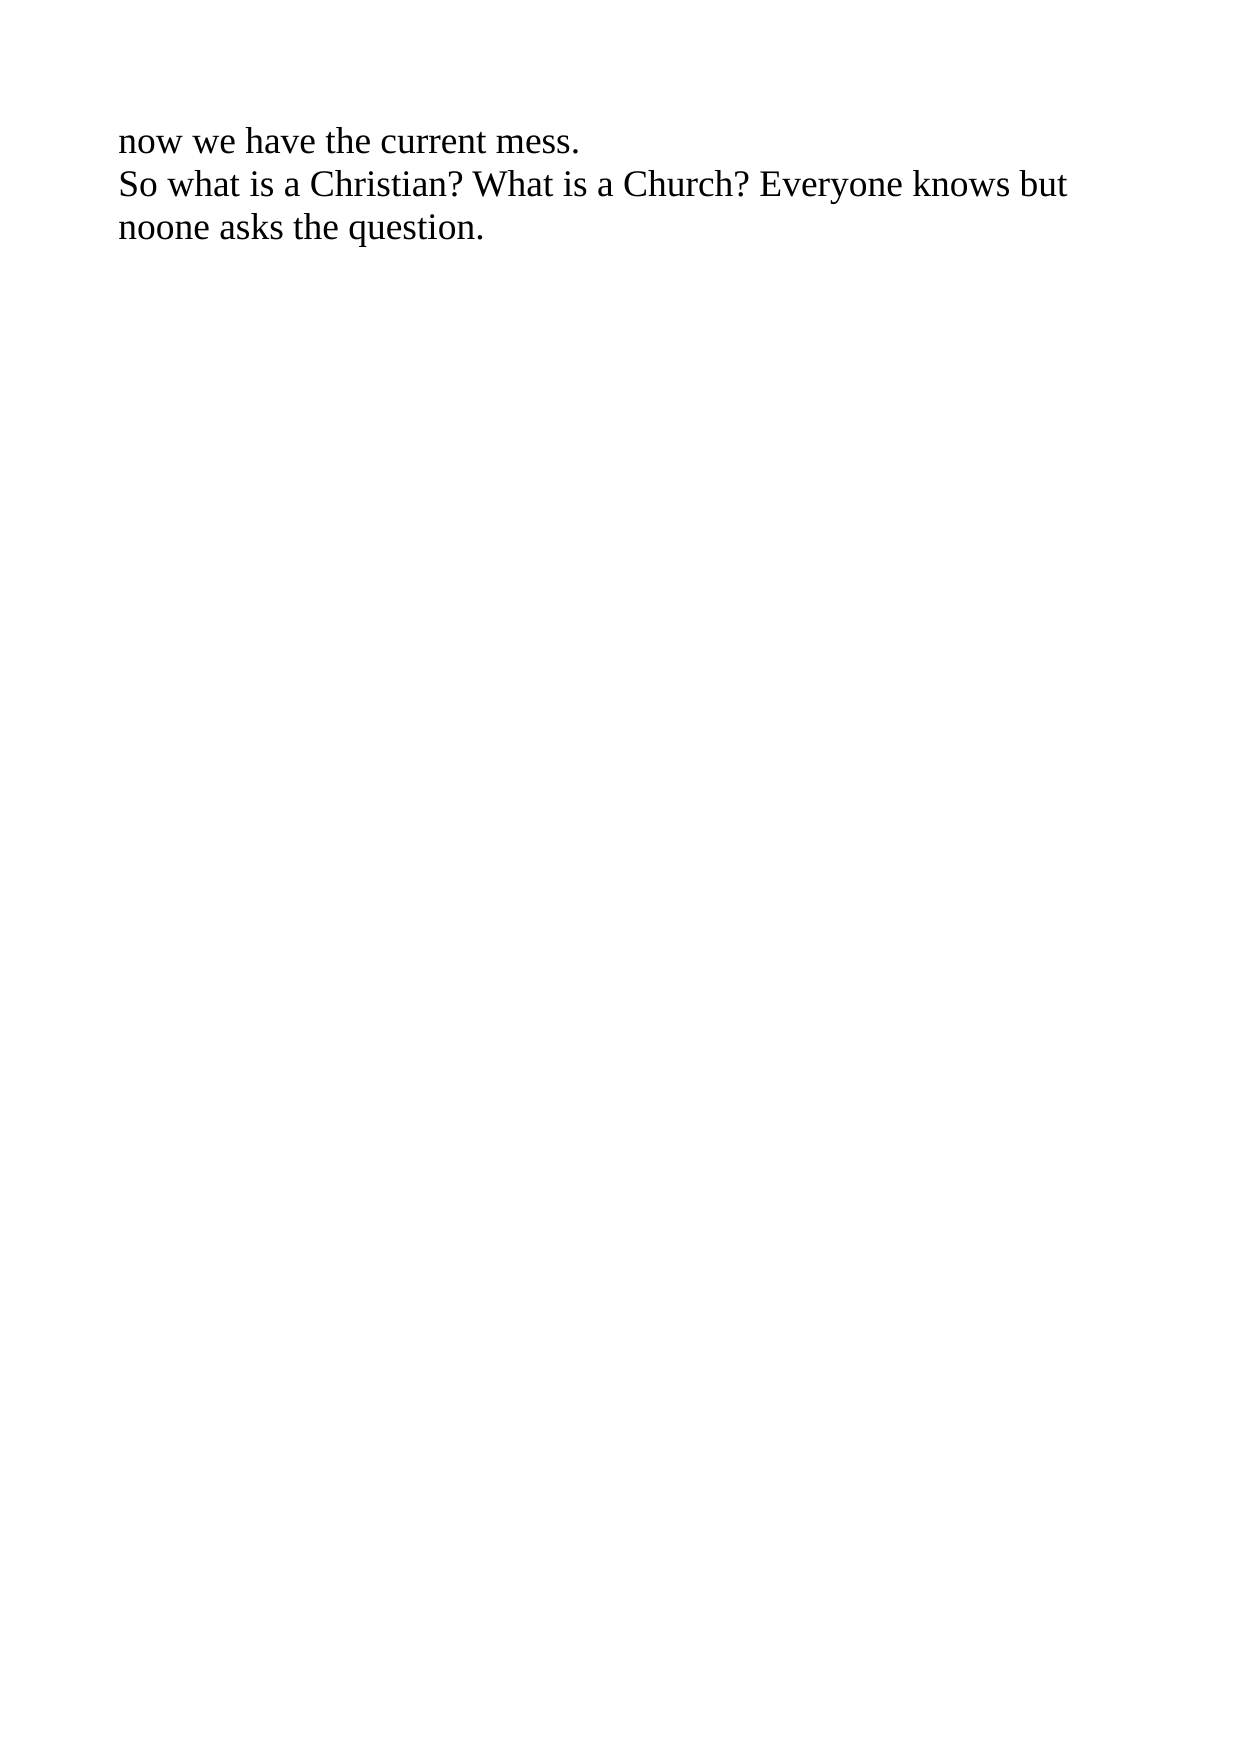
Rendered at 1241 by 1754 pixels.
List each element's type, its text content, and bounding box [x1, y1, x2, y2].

text now we have the current mess. [118, 118, 1122, 161]
text So what is a Christian? What is a Church? Everyone knows but noone asks the question. [118, 161, 1122, 247]
